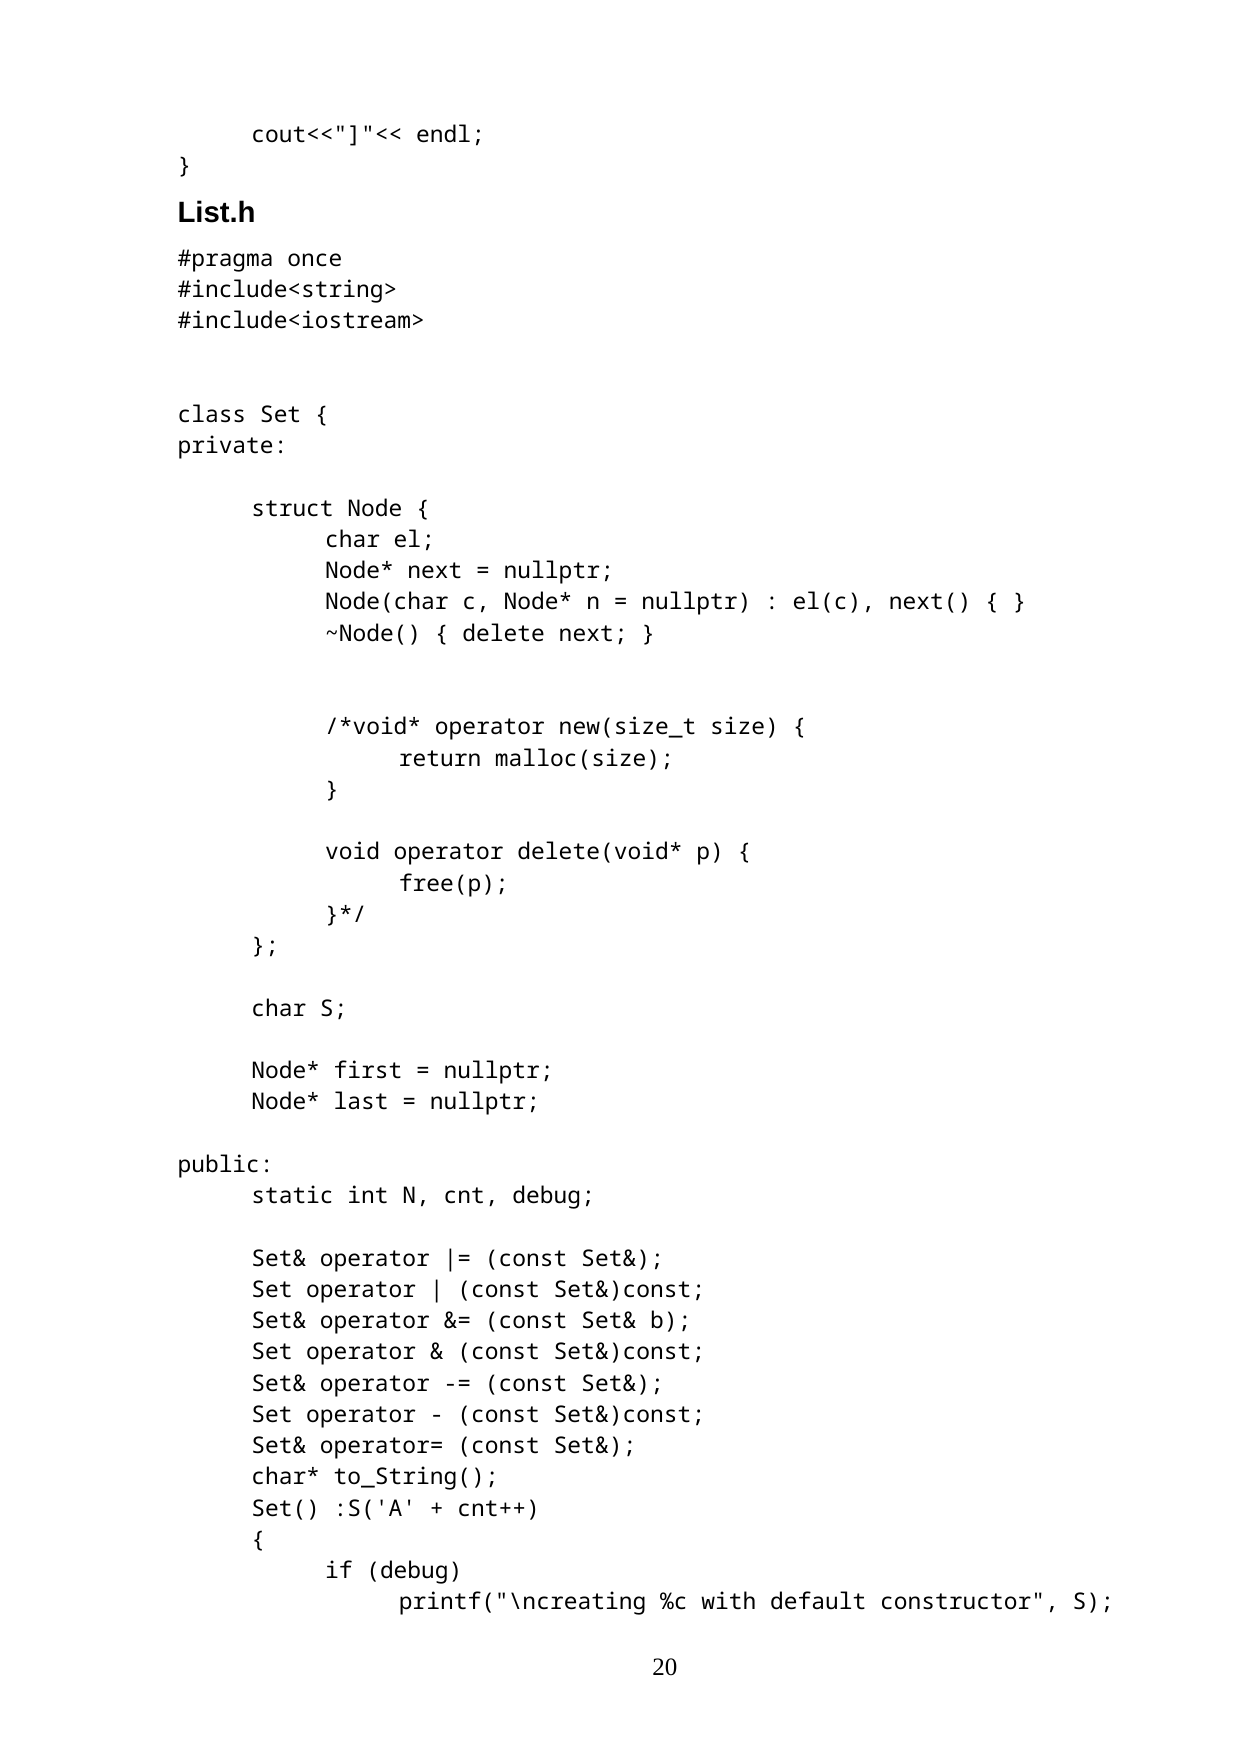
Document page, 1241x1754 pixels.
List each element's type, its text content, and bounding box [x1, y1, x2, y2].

text Set& operator &= (const Set& b); [177, 1304, 1152, 1335]
text Node(char c, Node* n = nullptr) : el(c), next() { } [177, 585, 1152, 616]
text Node* last = nullptr; [177, 1085, 1152, 1116]
subtitle List.h [177, 195, 1152, 229]
text char el; [177, 523, 1152, 554]
text static int N, cnt, debug; [177, 1179, 1152, 1210]
text #pragma once [177, 241, 1152, 273]
text Set() :S('A' + cnt++) [177, 1491, 1152, 1523]
text Node* next = nullptr; [177, 554, 1152, 585]
text } [177, 773, 1152, 804]
text #include<string> [177, 273, 1152, 304]
text if (debug) [177, 1554, 1152, 1585]
text cout<<"]"<< endl; [177, 118, 1152, 149]
text { [177, 1523, 1152, 1554]
text void operator delete(void* p) { [177, 835, 1152, 866]
text Set& operator |= (const Set&); [177, 1241, 1152, 1273]
text Set& operator -= (const Set&); [177, 1366, 1152, 1398]
text Set operator & (const Set&)const; [177, 1335, 1152, 1366]
text #include<iostream> [177, 304, 1152, 335]
text } [177, 149, 1152, 181]
text /*void* operator new(size_t size) { [177, 710, 1152, 741]
text Set operator | (const Set&)const; [177, 1273, 1152, 1304]
text free(p); [177, 866, 1152, 898]
text Node* first = nullptr; [177, 1054, 1152, 1085]
text ~Node() { delete next; } [177, 616, 1152, 648]
text char S; [177, 991, 1152, 1023]
text return malloc(size); [177, 741, 1152, 773]
text Set& operator= (const Set&); [177, 1429, 1152, 1460]
text Set operator - (const Set&)const; [177, 1398, 1152, 1429]
text public: [177, 1148, 1152, 1179]
text }; [177, 929, 1152, 960]
text }*/ [177, 898, 1152, 929]
text printf("\ncreating %c with default constructor", S); [177, 1585, 1152, 1616]
text struct Node { [177, 491, 1152, 523]
text private: [177, 429, 1152, 460]
text class Set { [177, 398, 1152, 429]
text char* to_String(); [177, 1460, 1152, 1491]
